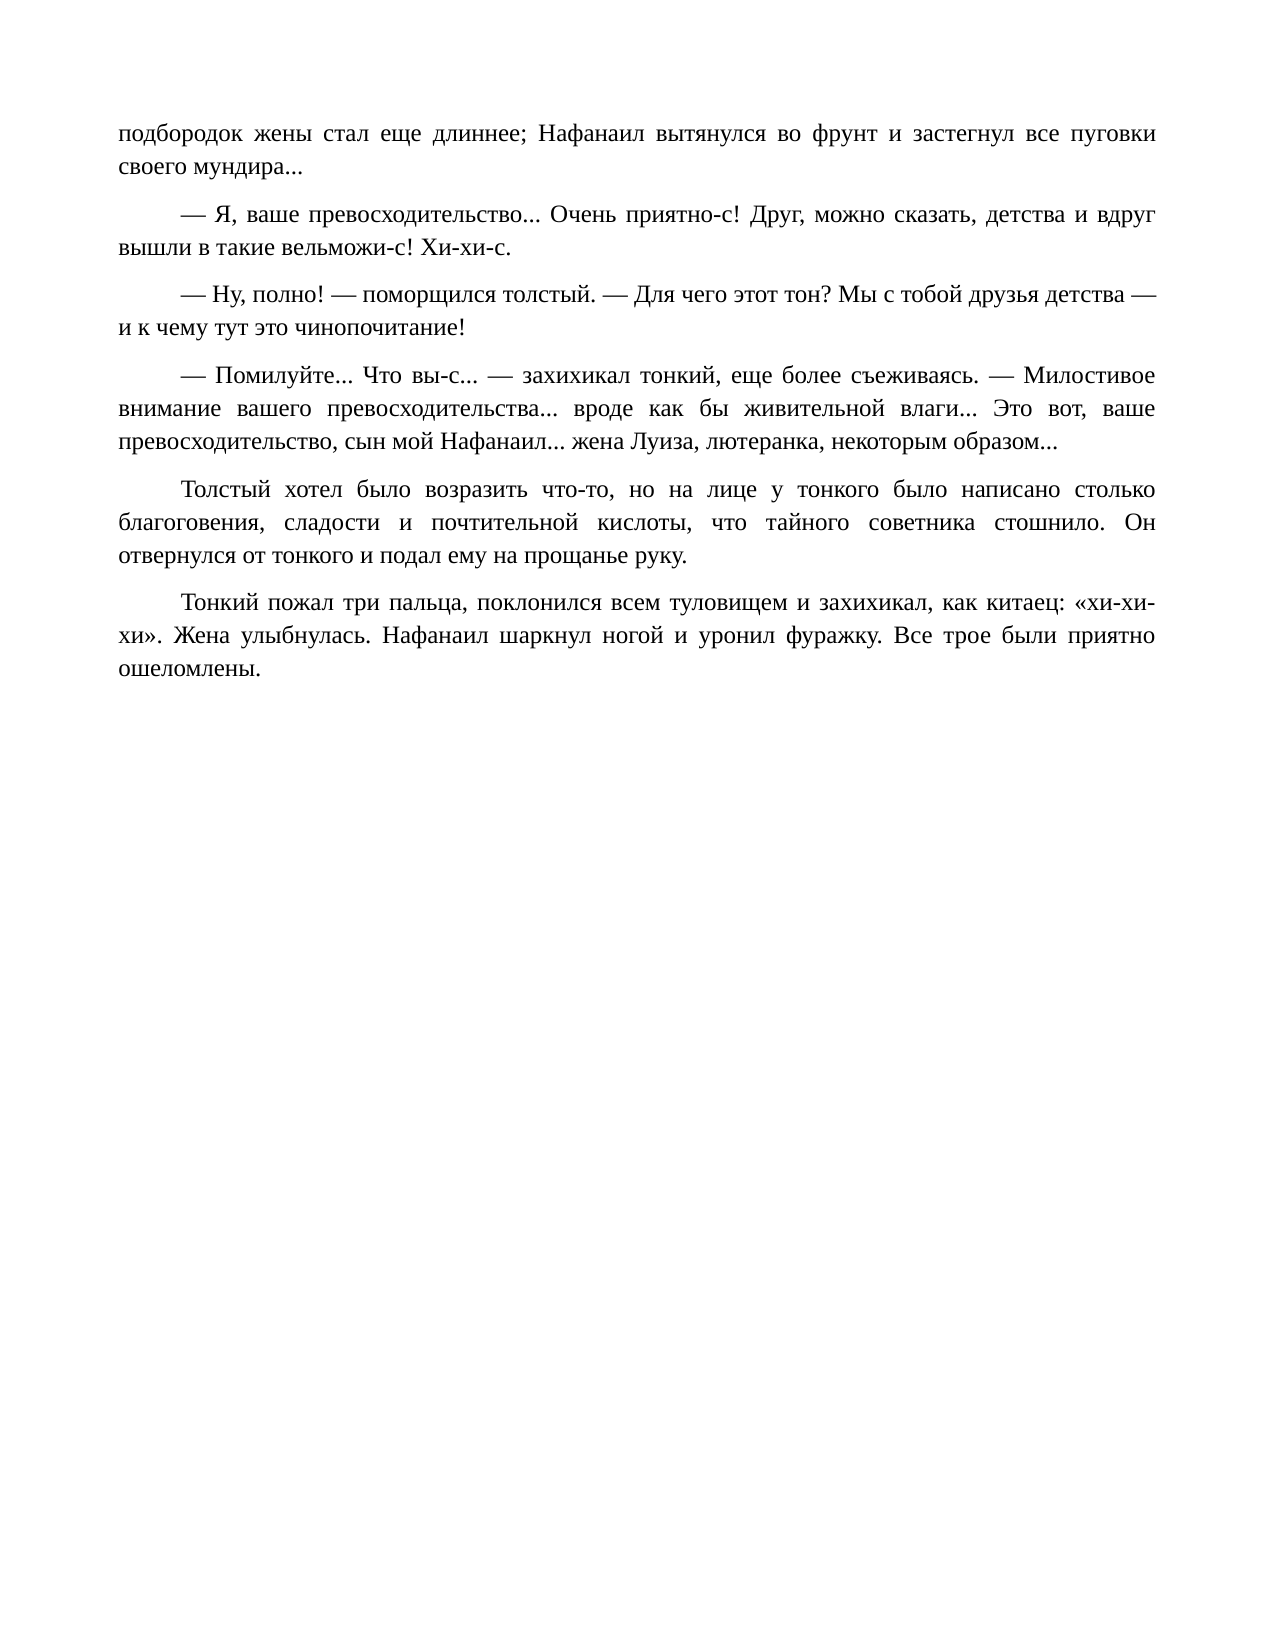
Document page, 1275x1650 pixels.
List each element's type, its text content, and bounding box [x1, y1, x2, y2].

text подбородок жены стал еще длиннее; Нафанаил вытянулся во фрунт и застегнул все пуговки своего мундира... [118, 118, 1157, 180]
text — Ну, полно! — поморщился толстый. — Для чего этот тон? Мы с тобой друзья детства — и к чему тут это чинопочитание! [118, 279, 1157, 341]
text — Я, ваше превосходительство... Очень приятно-с! Друг, можно сказать, детства и вдруг вышли в такие вельможи-с! Хи-хи-с. [118, 199, 1157, 261]
text — Помилуйте... Что вы-с... — захихикал тонкий, еще более съеживаясь. — Милостивое внимание вашего превосходительства... вроде как бы живительной влаги... Это вот, ваше превосходительство, сын мой Нафанаил... жена Луиза, лютеранка, некоторым образом... [118, 360, 1157, 455]
text Толстый хотел было возразить что-то, но на лице у тонкого было написано столько благоговения, сладости и почтительной кислоты, что тайного советника стошнило. Он отвернулся от тонкого и подал ему на прощанье руку. [118, 474, 1157, 568]
text Тонкий пожал три пальца, поклонился всем туловищем и захихикал, как китаец: «хи-хи-хи». Жена улыбнулась. Нафанаил шаркнул ногой и уронил фуражку. Все трое были приятно ошеломлены. [118, 587, 1157, 682]
